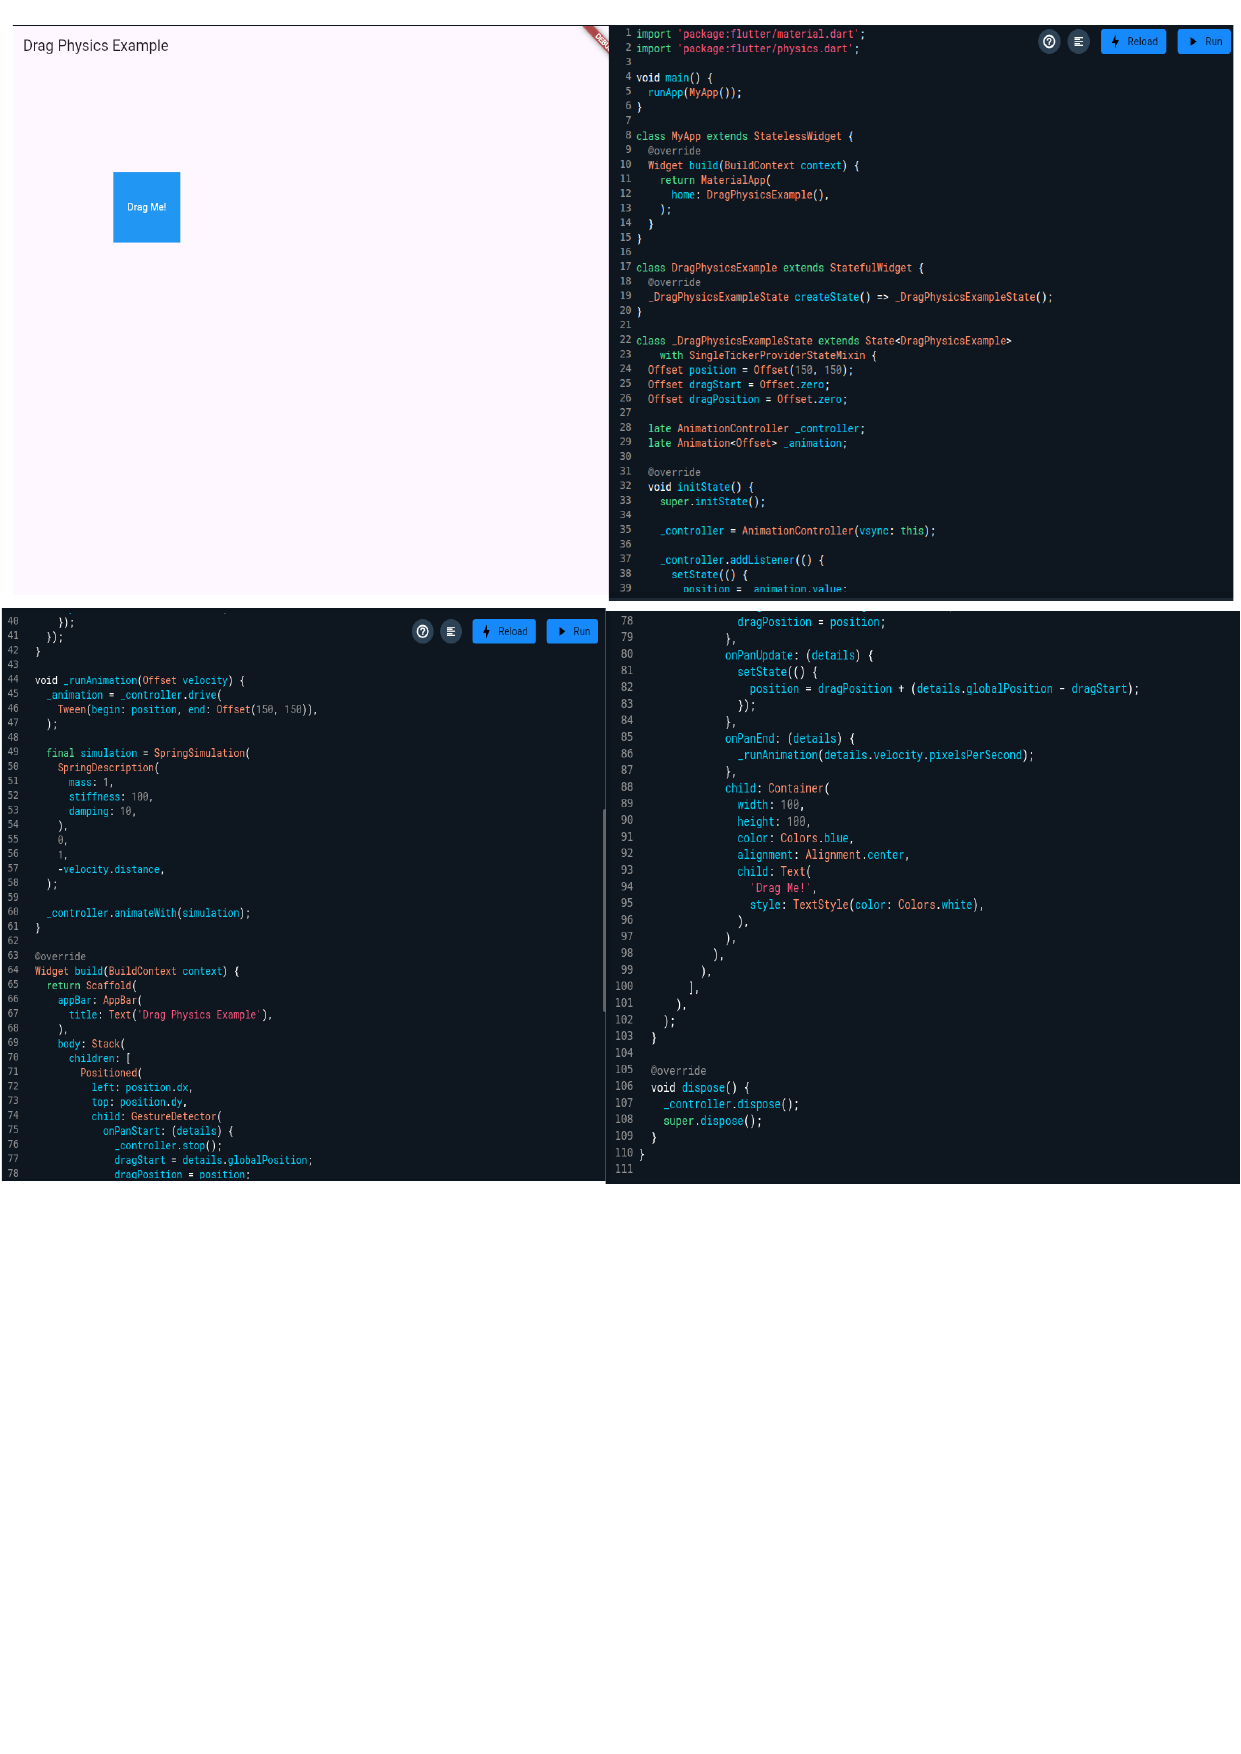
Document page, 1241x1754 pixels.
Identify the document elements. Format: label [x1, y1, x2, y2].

picture [1, 608, 1240, 1184]
picture [12, 25, 1234, 601]
